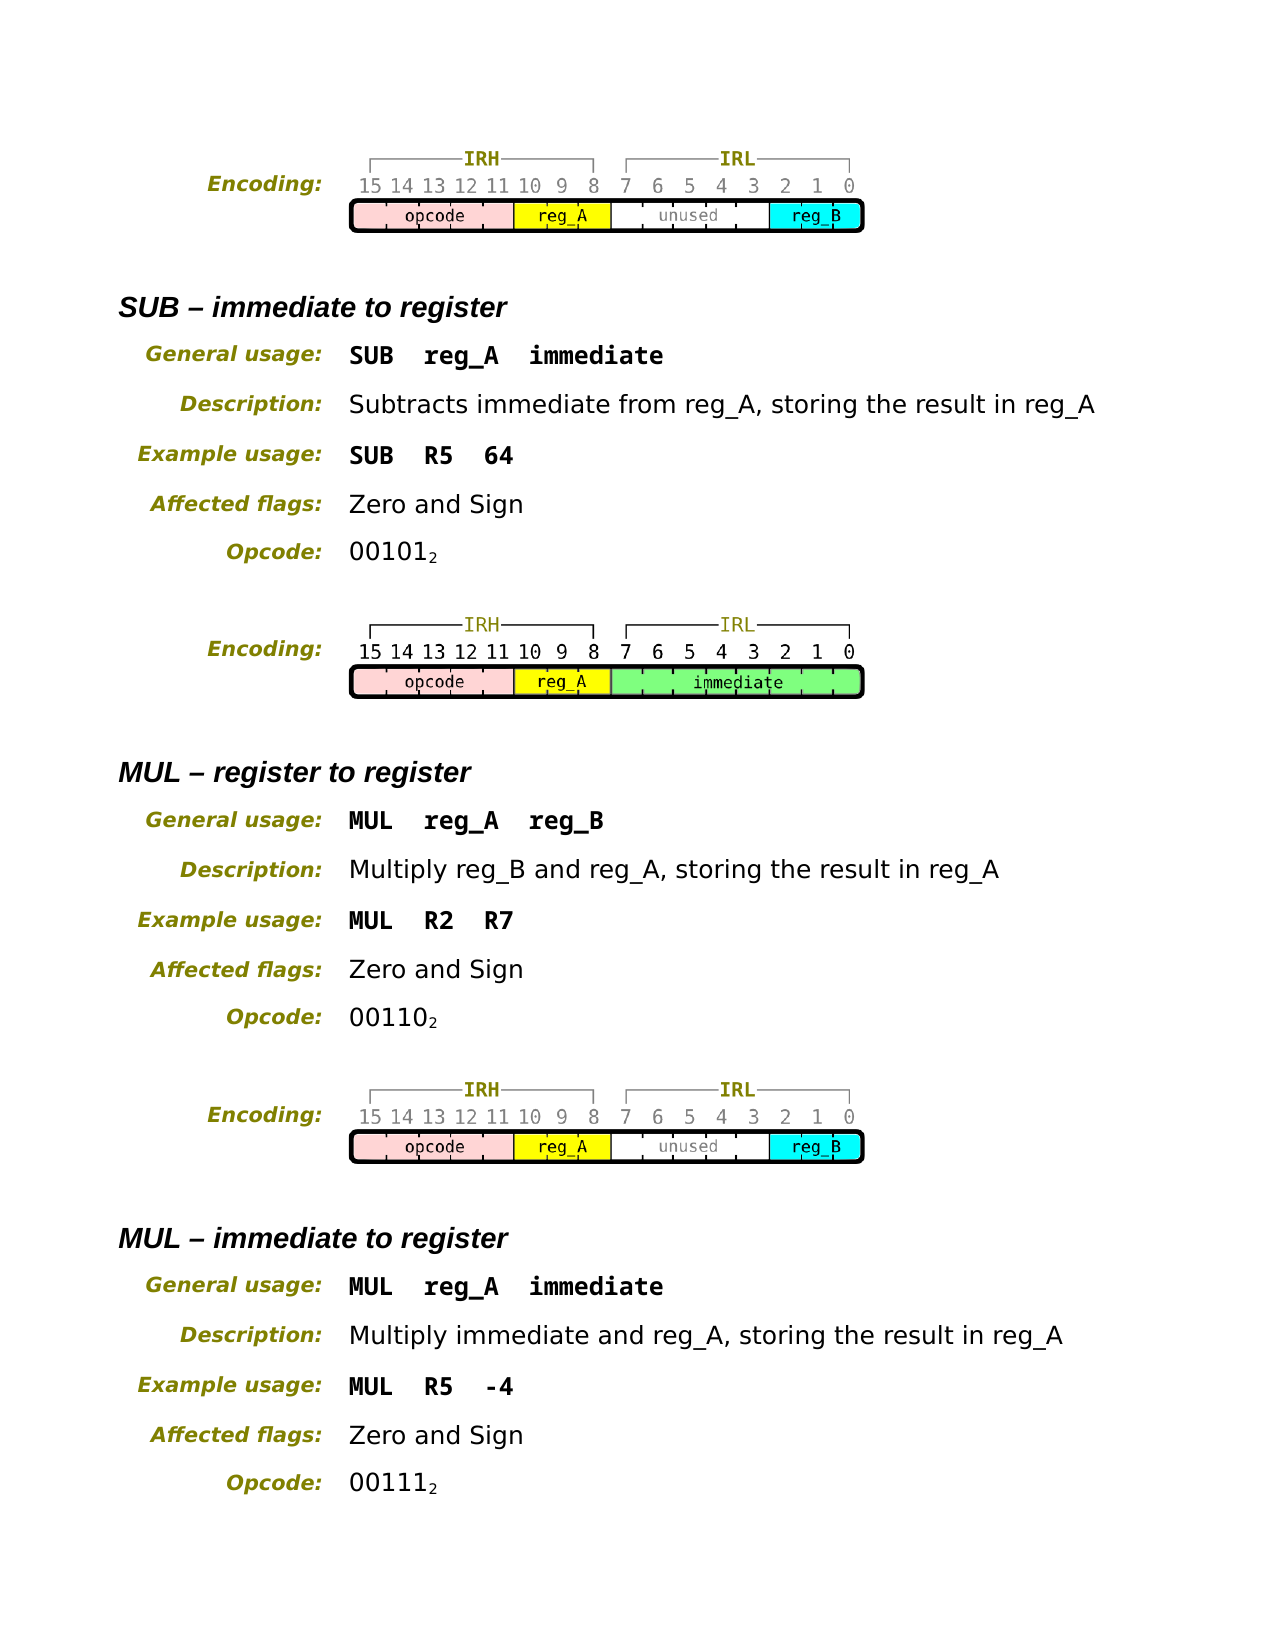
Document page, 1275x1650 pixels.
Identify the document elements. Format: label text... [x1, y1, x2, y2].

table_cell 001102 [337, 1002, 1157, 1049]
table_cell [337, 1049, 1157, 1196]
table_cell Opcode: [118, 536, 337, 584]
table_cell Description: [118, 388, 337, 436]
table_cell Description: [118, 1319, 337, 1367]
table_cell Zero and Sign [337, 1420, 1157, 1467]
table_header General usage: [118, 1267, 337, 1319]
table_cell Encoding: [118, 118, 337, 265]
table_cell Affected flags: [118, 489, 337, 536]
table_cell [337, 118, 1157, 265]
picture [348, 615, 865, 699]
table_cell Zero and Sign [337, 489, 1157, 536]
table_cell 001012 [337, 536, 1157, 584]
table_header SUB reg_A immediate [337, 336, 1157, 388]
table_cell Affected flags: [118, 954, 337, 1002]
table_cell Subtracts immediate from reg_A, storing the result in reg_A [337, 388, 1157, 436]
table_cell Opcode: [118, 1467, 337, 1515]
table_cell Example usage: [118, 1367, 337, 1419]
table_cell Affected flags: [118, 1420, 337, 1467]
table_header General usage: [118, 336, 337, 388]
table_cell MUL R2 R7 [337, 901, 1157, 954]
picture [348, 1080, 865, 1164]
table_cell Description: [118, 854, 337, 901]
table_cell Multiply reg_B and reg_A, storing the result in reg_A [337, 854, 1157, 901]
picture [348, 149, 865, 233]
table_header MUL reg_A reg_B [337, 801, 1157, 854]
table_cell Opcode: [118, 1002, 337, 1049]
subtitle MUL – immediate to register [118, 1221, 1157, 1254]
table_cell Example usage: [118, 436, 337, 488]
table_cell Encoding: [118, 1049, 337, 1196]
table_cell 001112 [337, 1467, 1157, 1515]
table_cell [337, 584, 1157, 730]
table_cell Encoding: [118, 584, 337, 730]
subtitle SUB – immediate to register [118, 290, 1157, 323]
table_cell Zero and Sign [337, 954, 1157, 1002]
table_cell Multiply immediate and reg_A, storing the result in reg_A [337, 1319, 1157, 1367]
table_header MUL reg_A immediate [337, 1267, 1157, 1319]
table_cell SUB R5 64 [337, 436, 1157, 488]
table_header General usage: [118, 801, 337, 854]
table_cell MUL R5 -4 [337, 1367, 1157, 1419]
table_cell Example usage: [118, 901, 337, 954]
subtitle MUL – register to register [118, 755, 1157, 789]
